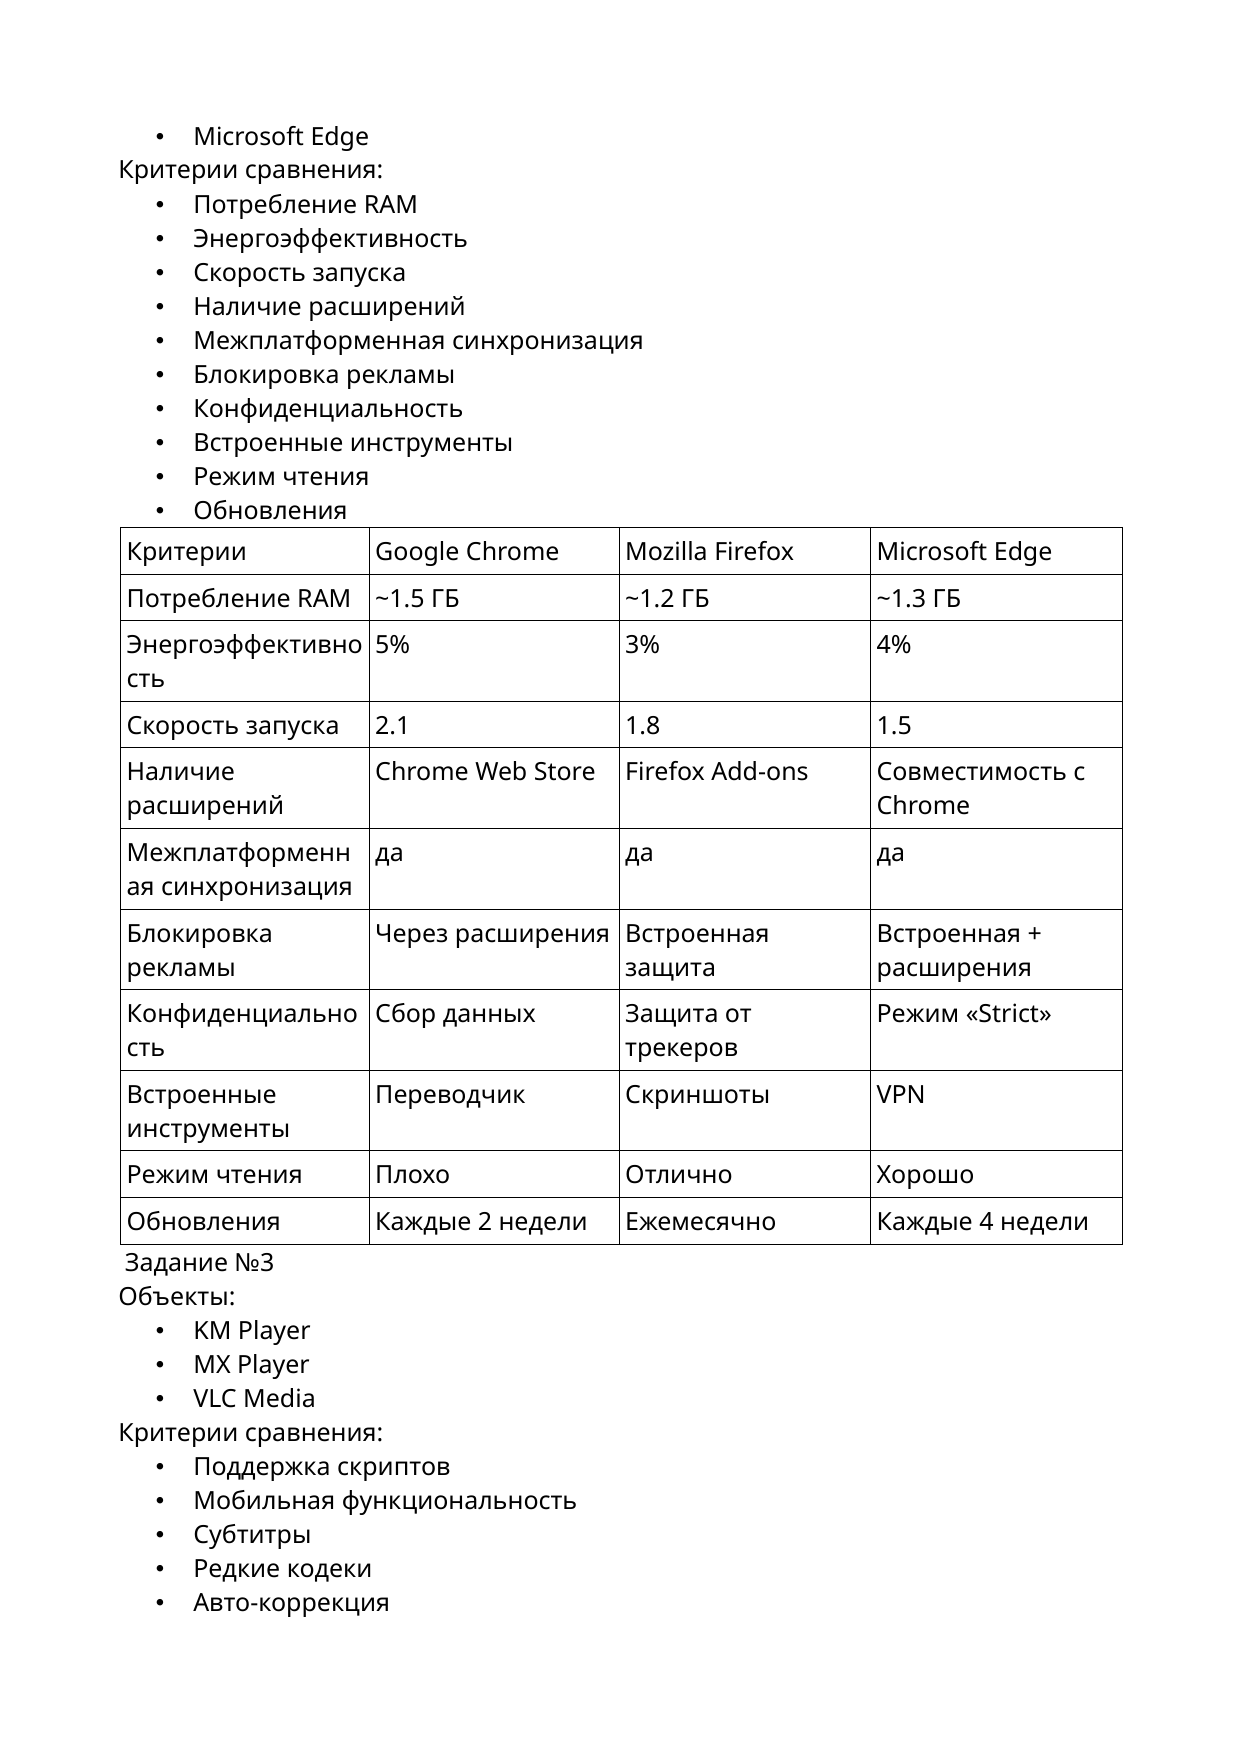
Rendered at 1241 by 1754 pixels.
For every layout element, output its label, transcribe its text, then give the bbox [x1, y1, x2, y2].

table_cell 5% [370, 621, 619, 701]
list Потребление RAM [156, 186, 1122, 220]
table_cell Каждые 2 недели [370, 1198, 619, 1243]
table_cell Ежемесячно [620, 1198, 870, 1243]
table_cell да [871, 829, 1122, 908]
table_cell Chrome Web Store [370, 748, 619, 828]
table_cell Наличие расширений [121, 748, 369, 828]
table_cell Режим «Strict» [871, 990, 1122, 1070]
table_cell 2.1 [370, 702, 619, 747]
table_cell Каждые 4 недели [871, 1198, 1122, 1243]
text Критерии сравнения: [118, 1415, 1122, 1449]
table_cell да [620, 829, 870, 908]
table_cell Межплатформенная синхронизация [121, 829, 369, 908]
table_header Mozilla Firefox [620, 528, 870, 573]
text Задание №3 [118, 1244, 1122, 1278]
list VLC Media [156, 1381, 1122, 1415]
table_cell ~1.3 ГБ [871, 575, 1122, 620]
table_cell ~1.2 ГБ [620, 575, 870, 620]
list Microsoft Edge [156, 118, 1122, 152]
list Встроенные инструменты [156, 425, 1122, 459]
table_cell да [370, 829, 619, 908]
list Субтитры [156, 1517, 1122, 1551]
table_cell Плохо [370, 1151, 619, 1197]
table_cell Хорошо [871, 1151, 1122, 1197]
list Режим чтения [156, 459, 1122, 493]
table_cell Потребление RAM [121, 575, 369, 620]
list Авто-коррекция [156, 1585, 1122, 1619]
table_cell Переводчик [370, 1071, 619, 1150]
list MX Player [156, 1347, 1122, 1381]
table_cell Конфиденциальность [121, 990, 369, 1070]
text Критерии сравнения: [118, 152, 1122, 186]
table_cell 4% [871, 621, 1122, 701]
table_cell Энергоэффективность [121, 621, 369, 701]
table_cell Встроенные инструменты [121, 1071, 369, 1150]
list Наличие расширений [156, 288, 1122, 322]
table_cell Через расширения [370, 910, 619, 989]
table_cell Блокировка рекламы [121, 910, 369, 989]
table_cell 1.8 [620, 702, 870, 747]
table_cell Защита от трекеров [620, 990, 870, 1070]
table_cell 3% [620, 621, 870, 701]
table_cell 1.5 [871, 702, 1122, 747]
list Конфиденциальность [156, 391, 1122, 425]
list Скорость запуска [156, 254, 1122, 288]
table_cell Сбор данных [370, 990, 619, 1070]
list Мобильная функциональность [156, 1483, 1122, 1517]
table_header Критерии [121, 528, 369, 573]
table_cell Скриншоты [620, 1071, 870, 1150]
list Блокировка рекламы [156, 357, 1122, 391]
list Межплатформенная синхронизация [156, 322, 1122, 357]
text Объекты: [118, 1278, 1122, 1313]
table_cell Совместимость с Chrome [871, 748, 1122, 828]
table_cell Отлично [620, 1151, 870, 1197]
list Энергоэффективность [156, 220, 1122, 254]
table_header Microsoft Edge [871, 528, 1122, 573]
table_cell Режим чтения [121, 1151, 369, 1197]
table_cell Обновления [121, 1198, 369, 1243]
list Поддержка скриптов [156, 1449, 1122, 1483]
list Редкие кодеки [156, 1551, 1122, 1585]
table_cell Скорость запуска [121, 702, 369, 747]
list KM Player [156, 1313, 1122, 1347]
table_cell ~1.5 ГБ [370, 575, 619, 620]
list Обновления [156, 493, 1122, 527]
table_cell Встроенная защита [620, 910, 870, 989]
table_header Google Chrome [370, 528, 619, 573]
table_cell VPN [871, 1071, 1122, 1150]
table_cell Firefox Add-ons [620, 748, 870, 828]
table_cell Встроенная + расширения [871, 910, 1122, 989]
